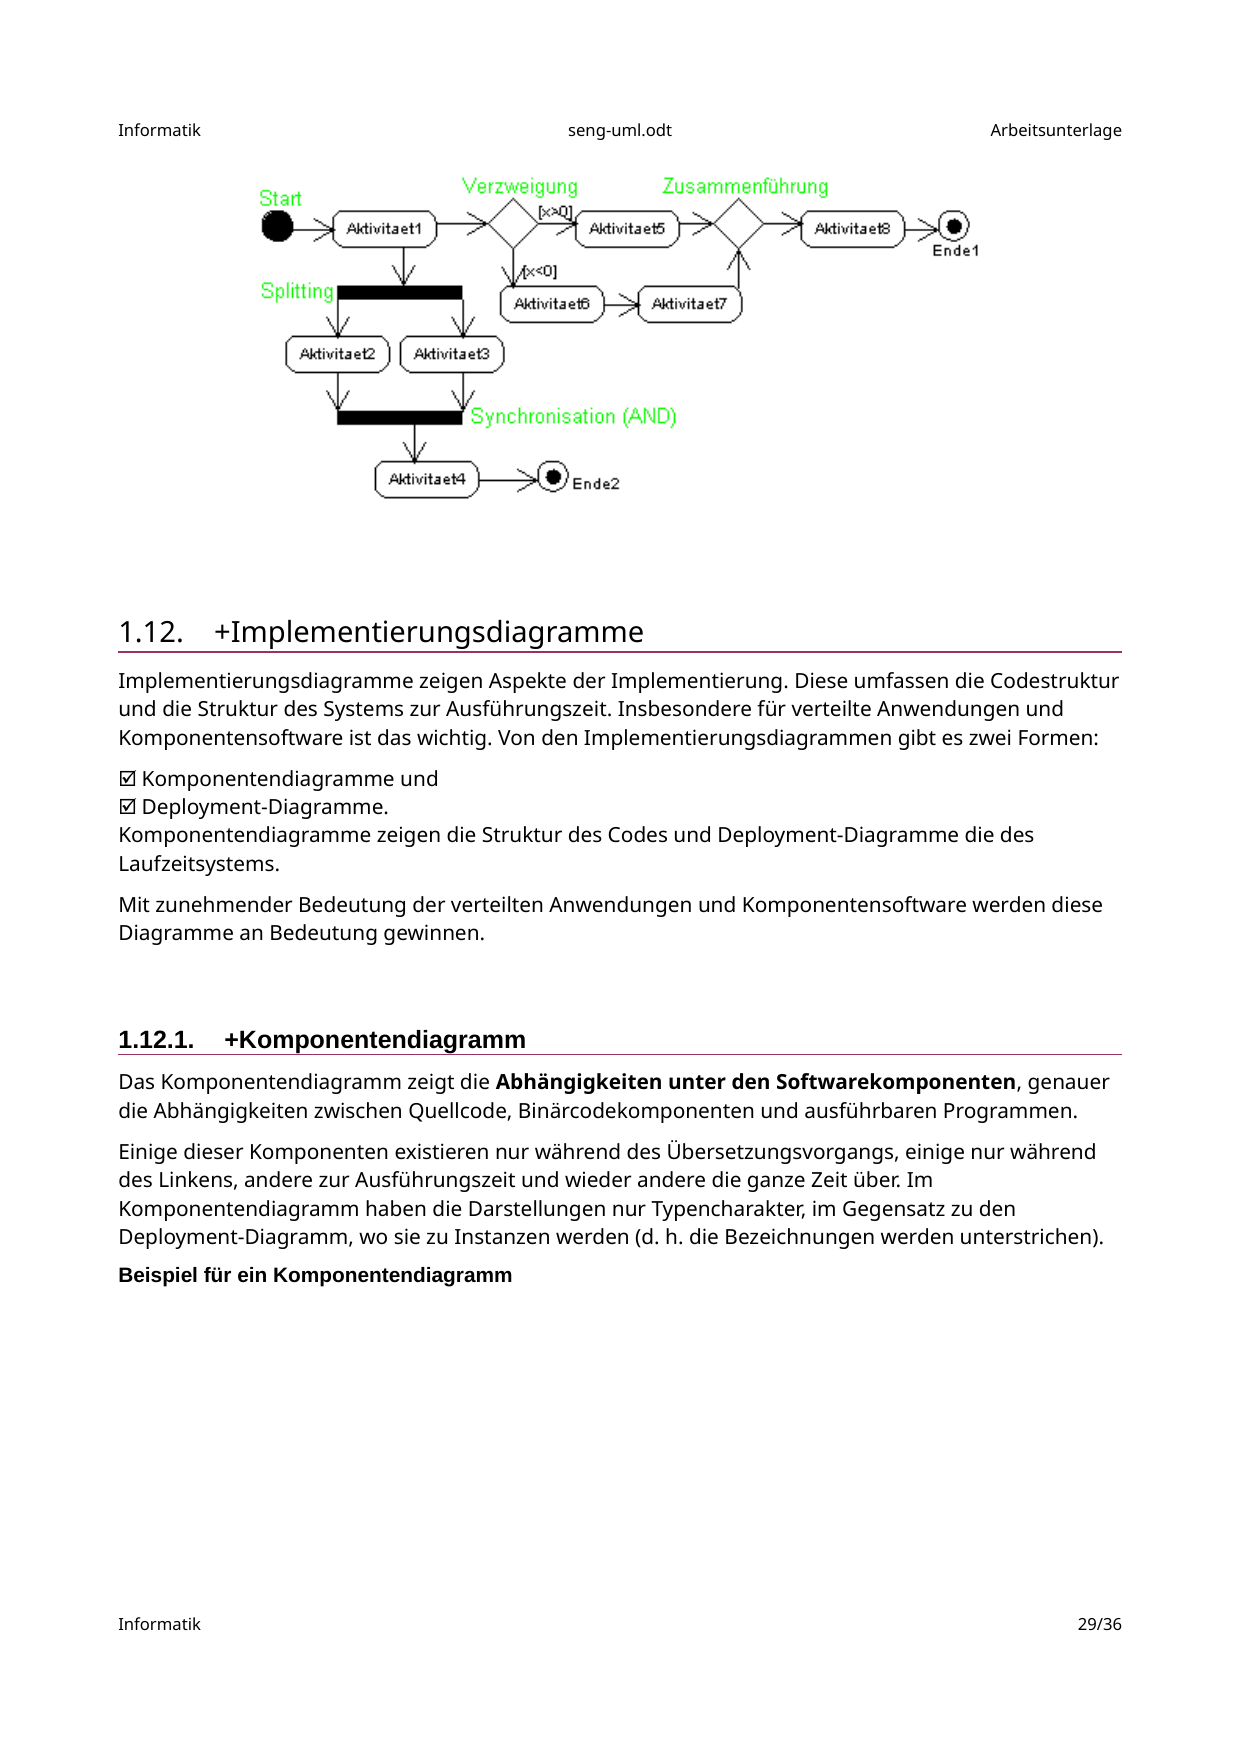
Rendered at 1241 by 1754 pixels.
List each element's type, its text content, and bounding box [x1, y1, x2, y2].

picture [256, 170, 984, 505]
text Beispiel für ein Komponentendiagramm [118, 1263, 1122, 1287]
text Einige dieser Komponenten existieren nur während des Übersetzungsvorgangs, einige nur während des Linkens, andere zur Ausführungszeit und wieder andere die ganze Zeit über. Im Komponentendiagramm haben die Darstellungen nur Typencharakter, im Gegensatz zu den Deployment-Diagramm, wo sie zu Instanzen werden (d. h. die Bezeichnungen werden unterstrichen). [118, 1137, 1122, 1251]
list Deployment-Diagramme. [118, 792, 1122, 821]
text Implementierungsdiagramme zeigen Aspekte der Implementierung. Diese umfassen die Codestruktur und die Struktur des Systems zur Ausführungszeit. Insbesondere für verteilte Anwendungen und Komponentensoftware ist das wichtig. Von den Implementierungsdiagrammen gibt es zwei Formen: [118, 666, 1122, 751]
text Komponentendiagramme zeigen die Struktur des Codes und Deployment-Diagramme die des Laufzeitsystems. [118, 821, 1122, 877]
list Komponentendiagramme und [118, 764, 1122, 792]
text Mit zunehmender Bedeutung der verteilten Anwendungen und Komponentensoftware werden diese Diagramme an Bedeutung gewinnen. [118, 890, 1122, 947]
text Das Komponentendiagramm zeigt die Abhängigkeiten unter den Softwarekomponenten, genauer die Abhängigkeiten zwischen Quellcode, Binärcodekomponenten und ausführbaren Programmen. [118, 1067, 1122, 1124]
subtitle +Komponentendiagramm [118, 1025, 1122, 1054]
subtitle +Implementierungsdiagramme [118, 612, 1122, 651]
